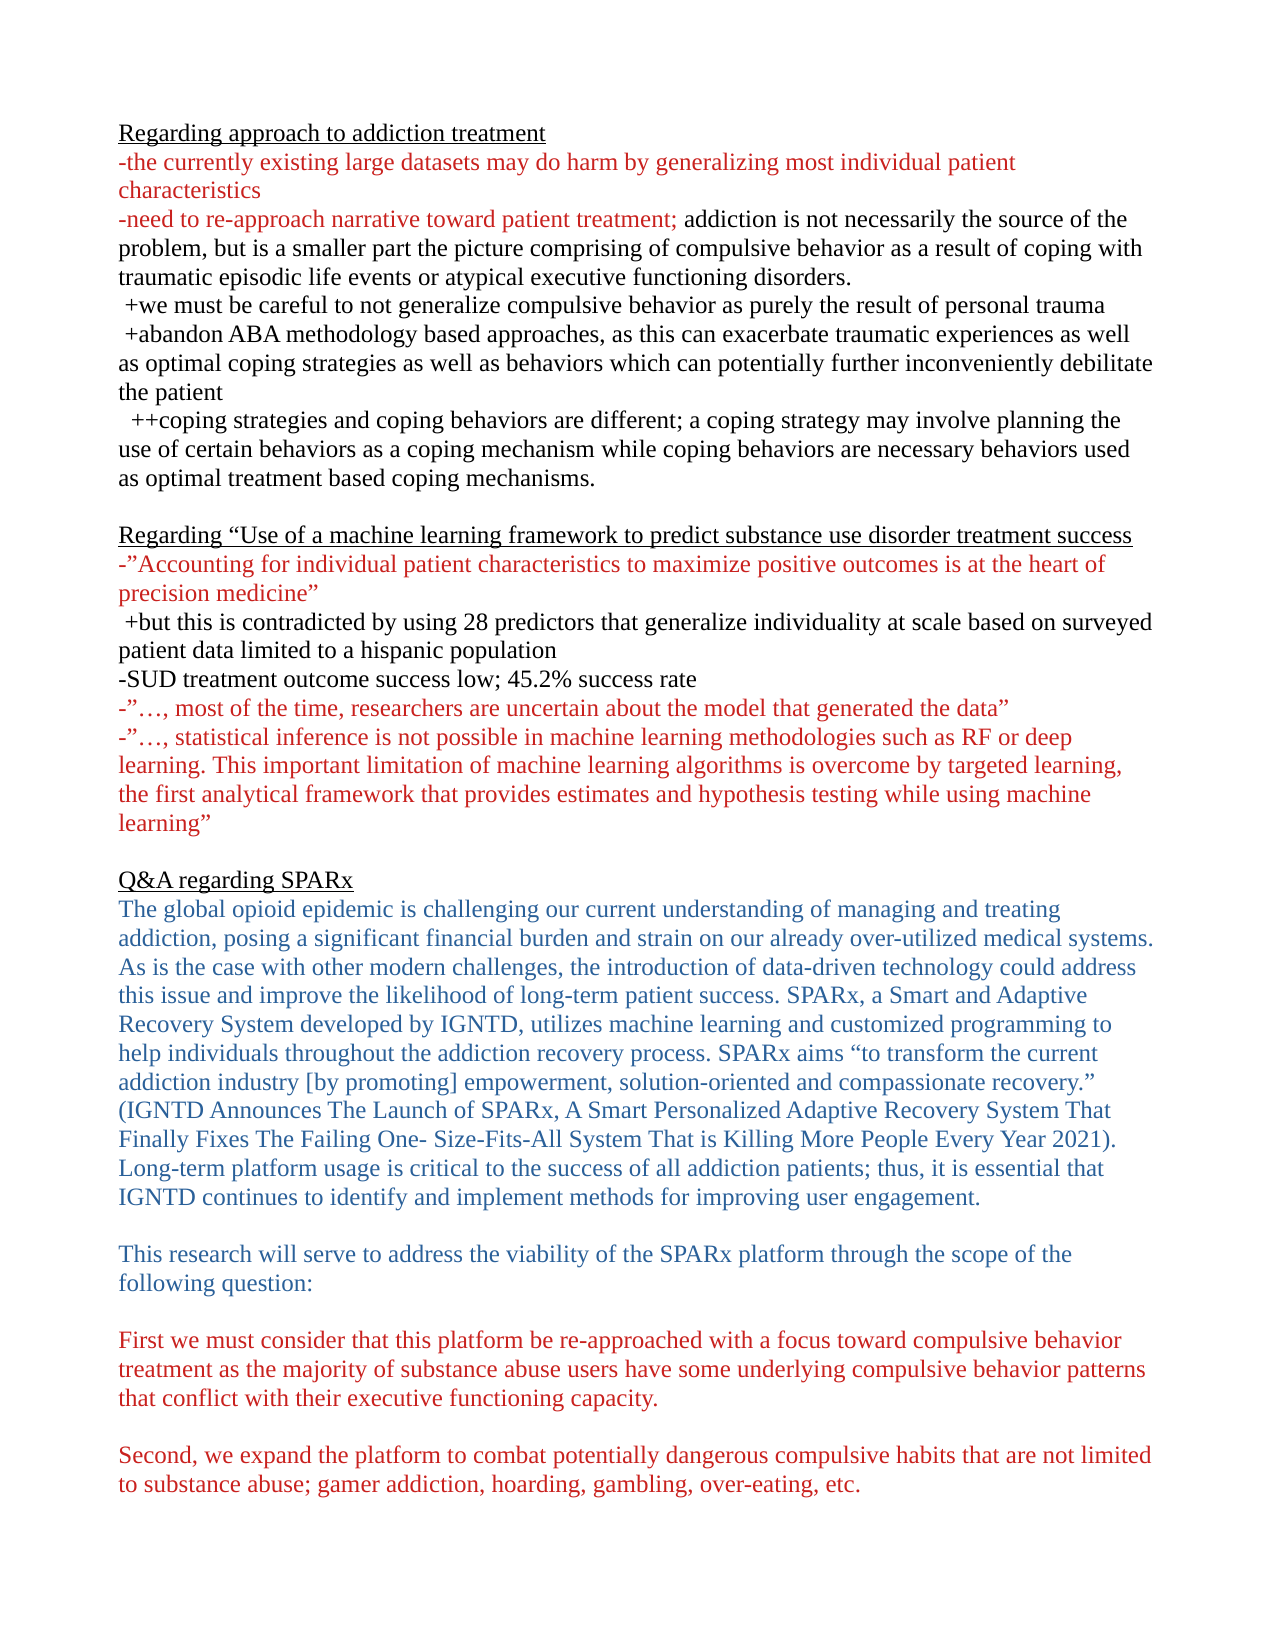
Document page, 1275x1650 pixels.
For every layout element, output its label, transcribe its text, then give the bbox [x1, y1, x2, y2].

text -SUD treatment outcome success low; 45.2% success rate [118, 664, 1157, 693]
text +we must be careful to not generalize compulsive behavior as purely the result of personal trauma [118, 291, 1157, 319]
text -”Accounting for individual patient characteristics to maximize positive outcomes is at the heart of precision medicine” [118, 549, 1157, 607]
text ++coping strategies and coping behaviors are different; a coping strategy may involve planning the use of certain behaviors as a coping mechanism while coping behaviors are necessary behaviors used as optimal treatment based coping mechanisms. [118, 406, 1157, 492]
text -the currently existing large datasets may do harm by generalizing most individual patient characteristics [118, 147, 1157, 204]
text Regarding “Use of a machine learning framework to predict substance use disorder treatment success [118, 521, 1157, 549]
text +abandon ABA methodology based approaches, as this can exacerbate traumatic experiences as well as optimal coping strategies as well as behaviors which can potentially further inconveniently debilitate the patient [118, 319, 1157, 406]
text The global opioid epidemic is challenging our current understanding of managing and treating addiction, posing a significant financial burden and strain on our already over-utilized medical systems. As is the case with other modern challenges, the introduction of data-driven technology could address this issue and improve the likelihood of long-term patient success. SPARx, a Smart and Adaptive Recovery System developed by IGNTD, utilizes machine learning and customized programming to help individuals throughout the addiction recovery process. SPARx aims “to transform the current addiction industry [by promoting] empowerment, solution-oriented and compassionate recovery.” (IGNTD Announces The Launch of SPARx, A Smart Personalized Adaptive Recovery System That Finally Fixes The Failing One- Size-Fits-All System That is Killing More People Every Year 2021). Long-term platform usage is critical to the success of all addiction patients; thus, it is essential that IGNTD continues to identify and implement methods for improving user engagement. [118, 894, 1157, 1211]
text First we must consider that this platform be re-approached with a focus toward compulsive behavior treatment as the majority of substance abuse users have some underlying compulsive behavior patterns that conflict with their executive functioning capacity. [118, 1326, 1157, 1412]
text Second, we expand the platform to combat potentially dangerous compulsive habits that are not limited to substance abuse; gamer addiction, hoarding, gambling, over-eating, etc. [118, 1441, 1157, 1498]
text -need to re-approach narrative toward patient treatment; addiction is not necessarily the source of the problem, but is a smaller part the picture comprising of compulsive behavior as a result of coping with traumatic episodic life events or atypical executive functioning disorders. [118, 204, 1157, 291]
text +but this is contradicted by using 28 predictors that generalize individuality at scale based on surveyed patient data limited to a hispanic population [118, 607, 1157, 664]
text -”…, most of the time, researchers are uncertain about the model that generated the data” [118, 693, 1157, 722]
text Q&A regarding SPARx [118, 866, 1157, 894]
text -”…, statistical inference is not possible in machine learning methodologies such as RF or deep learning. This important limitation of machine learning algorithms is overcome by targeted learning, the first analytical framework that provides estimates and hypothesis testing while using machine learning” [118, 722, 1157, 837]
text Regarding approach to addiction treatment [118, 118, 1157, 147]
text This research will serve to address the viability of the SPARx platform through the scope of the following question: [118, 1239, 1157, 1297]
